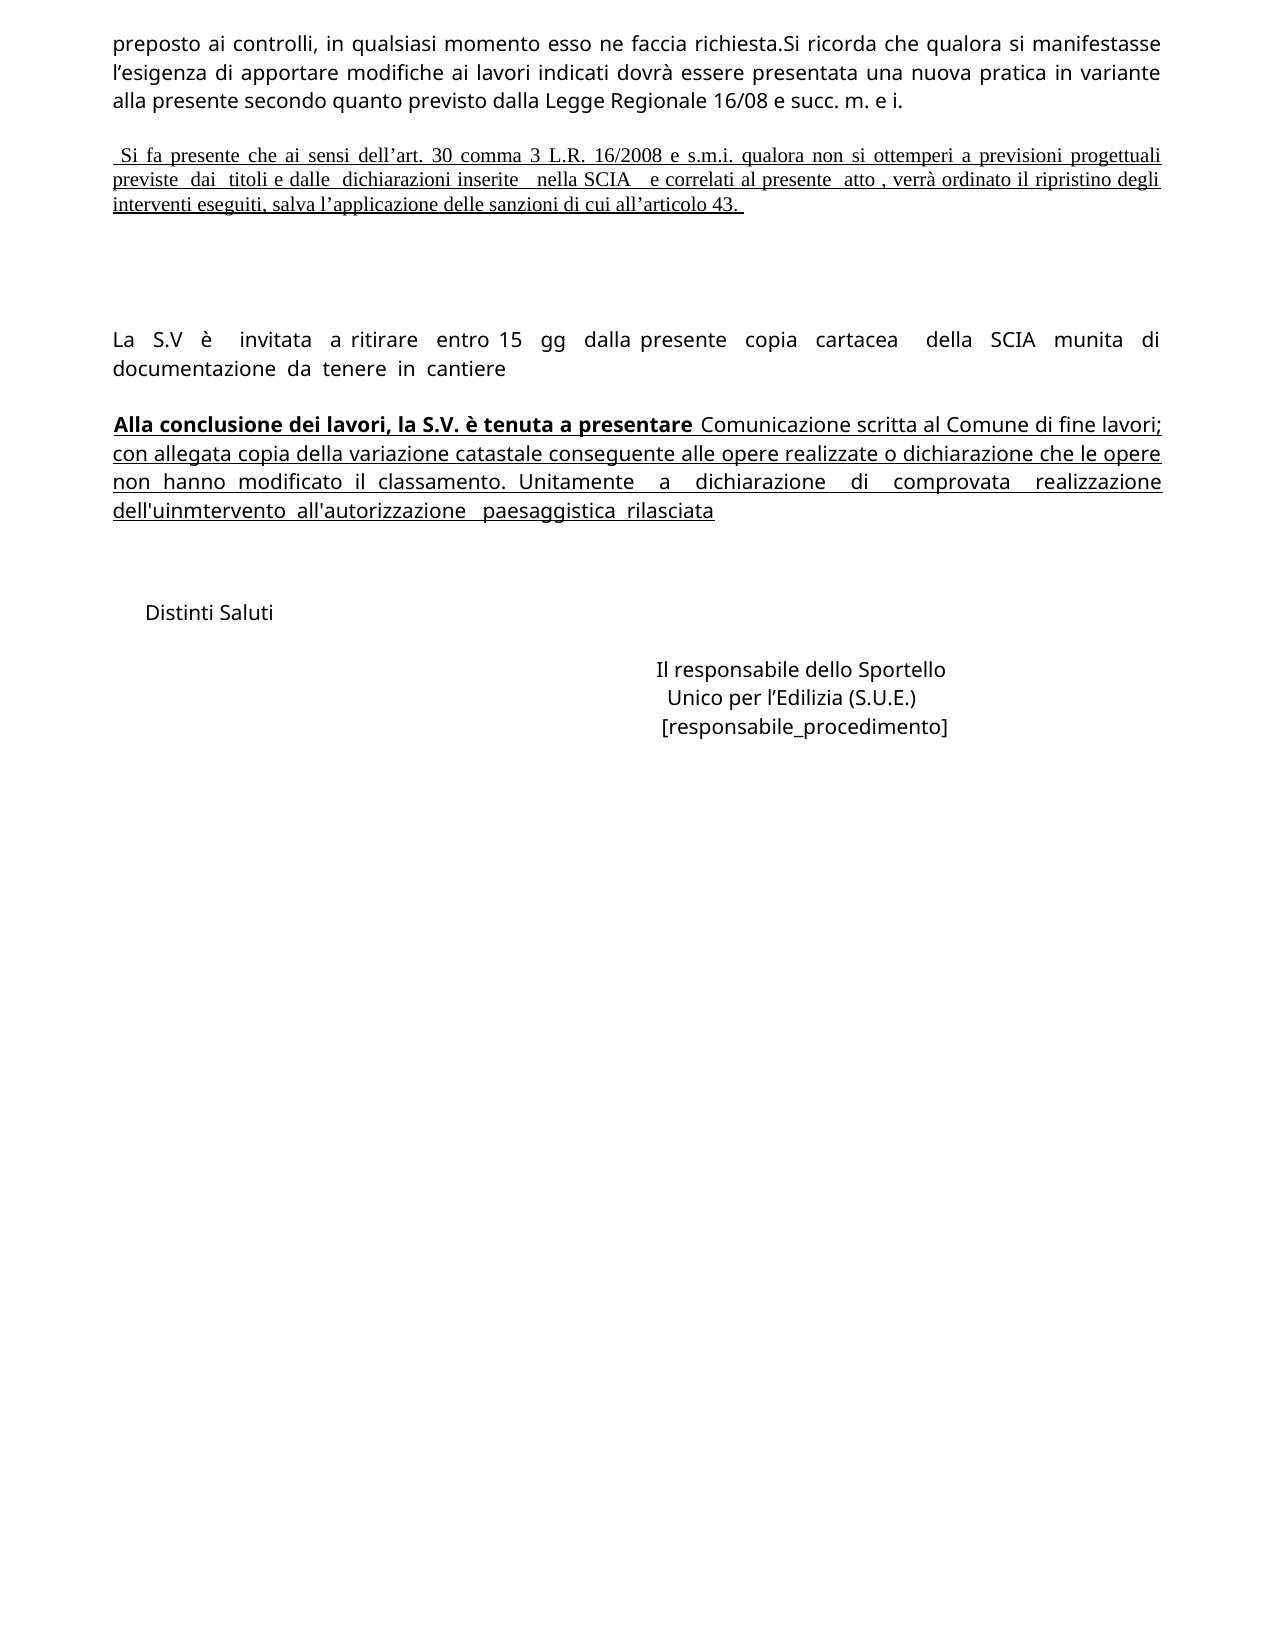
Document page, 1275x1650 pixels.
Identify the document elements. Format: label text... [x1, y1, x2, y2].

text La S.V è invitata a ritirare entro 15 gg dalla presente copia cartacea della SCIA munita di documentazione da tenere in cantiere [112, 325, 1163, 382]
text Il responsabile dello Sportello [628, 655, 1163, 683]
text dell'uinmtervento all'autorizzazione paesaggistica rilasciata [112, 493, 1163, 524]
text Si fa presente che ai sensi dell’art. 30 comma 3 L.R. 16/2008 e s.m.i. qualora non si ottemperi a previsioni progettuali previste dai titoli e dalle dichiarazioni inserite nella SCIA e correlati al presente atto , verrà ordinato il ripristino degli interventi eseguiti, salva l’applicazione delle sanzioni di cui all’articolo 43. [112, 143, 1163, 216]
text Unico per l’Edilizia (S.U.E.) [628, 683, 1163, 712]
text [responsabile_procedimento] [628, 712, 1163, 740]
text Distinti Saluti [112, 598, 1163, 626]
text Alla conclusione dei lavori, la S.V. è tenuta a presentare Comunicazione scritta al Comune di fine lavori; con allegata copia della variazione catastale conseguente alle opere realizzate o dichiarazione che le opere non hanno modificato il classamento. Unitamente a dichiarazione di comprovata realizzazione [112, 411, 1163, 492]
text preposto ai controlli, in qualsiasi momento esso ne faccia richiesta.Si ricorda che qualora si manifestasse l’esigenza di apportare modifiche ai lavori indicati dovrà essere presentata una nuova pratica in variante alla presente secondo quanto previsto dalla Legge Regionale 16/08 e succ. m. e i. [112, 29, 1163, 115]
